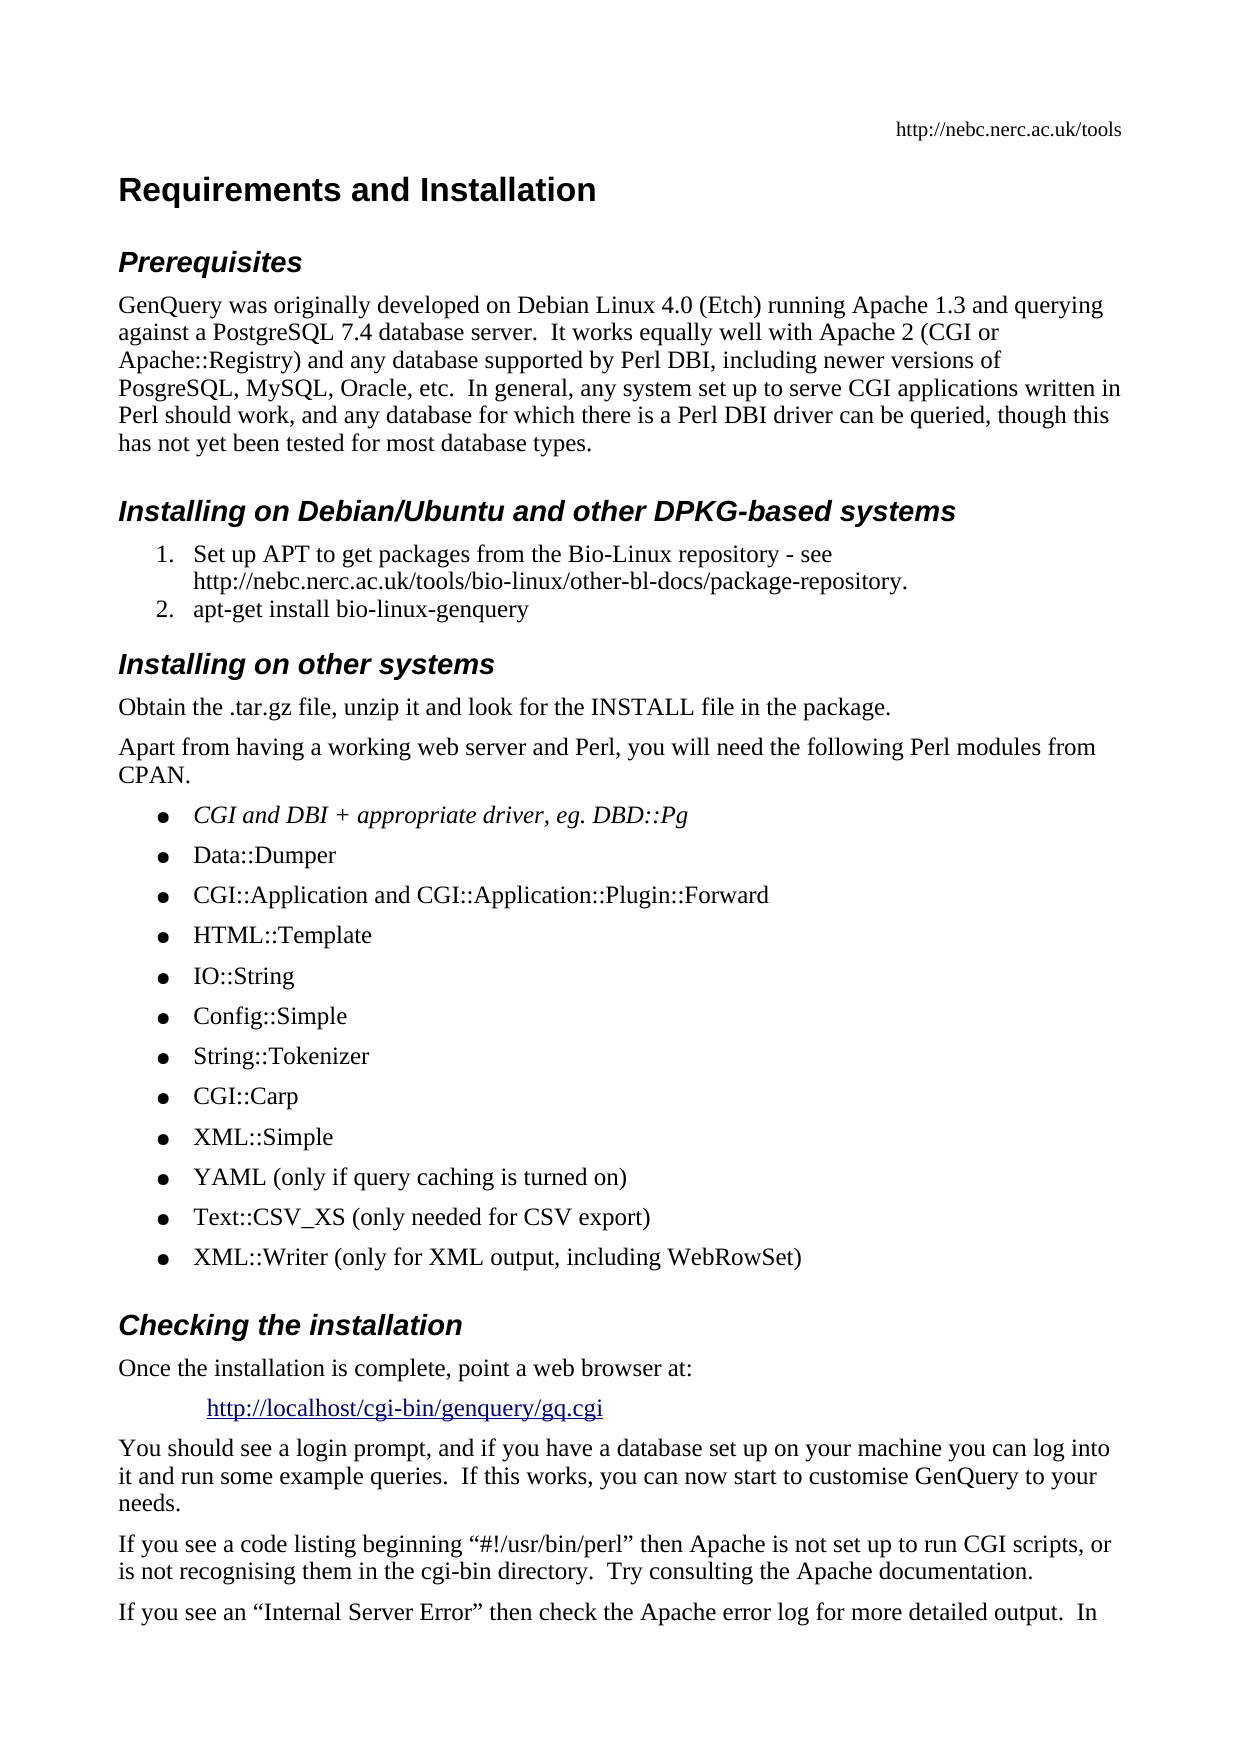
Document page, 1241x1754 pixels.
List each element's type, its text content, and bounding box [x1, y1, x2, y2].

text GenQuery was originally developed on Debian Linux 4.0 (Etch) running Apache 1.3 and querying against a PostgreSQL 7.4 database server. It works equally well with Apache 2 (CGI or Apache::Registry) and any database supported by Perl DBI, including newer versions of PosgreSQL, MySQL, Oracle, etc. In general, any system set up to serve CGI applications written in Perl should work, and any database for which there is a Perl DBI driver can be queried, though this has not yet been tested for most database types. [118, 291, 1122, 457]
text You should see a login prompt, and if you have a database set up on your machine you can log into it and run some example queries. If this works, you can now start to customise GenQuery to your needs. [118, 1434, 1122, 1517]
list CGI::Application and CGI::Application::Plugin::Forward [156, 881, 1122, 909]
text Apart from having a working web server and Perl, you will need the following Perl modules from CPAN. [118, 733, 1122, 788]
list String::Tokenizer [156, 1042, 1122, 1070]
text If you see a code listing beginning “#!/usr/bin/perl” then Apache is not set up to run CGI scripts, or is not recognising them in the cgi-bin directory. Try consulting the Apache documentation. [118, 1530, 1122, 1585]
text http://localhost/cgi-bin/genquery/gq.cgi [118, 1394, 1122, 1422]
text Once the installation is complete, point a web browser at: [118, 1354, 1122, 1381]
subtitle Prerequisites [118, 246, 1122, 278]
list HTML::Template [156, 922, 1122, 949]
list IO::String [156, 962, 1122, 989]
list Config::Simple [156, 1002, 1122, 1030]
text If you see an “Internal Server Error” then check the Apache error log for more detailed output. In [118, 1598, 1122, 1625]
subtitle Installing on Debian/Ubuntu and other DPKG-based systems [118, 494, 1122, 527]
list CGI::Carp [156, 1082, 1122, 1110]
subtitle Requirements and Installation [118, 171, 1122, 208]
list Set up APT to get packages from the Bio-Linux repository - see http://nebc.nerc.ac.uk/tools/bio-linux/other-bl-docs/package-repository. [156, 540, 1122, 595]
subtitle Checking the installation [118, 1308, 1122, 1341]
list CGI and DBI + appropriate driver, eg. DBD::Pg [156, 801, 1122, 829]
list XML::Writer (only for XML output, including WebRowSet) [156, 1243, 1122, 1271]
list XML::Simple [156, 1123, 1122, 1150]
list Data::Dumper [156, 841, 1122, 869]
list Text::CSV_XS (only needed for CSV export) [156, 1203, 1122, 1231]
subtitle Installing on other systems [118, 648, 1122, 680]
text Obtain the .tar.gz file, unzip it and look for the INSTALL file in the package. [118, 693, 1122, 721]
list apt-get install bio-linux-genquery [156, 595, 1122, 623]
list YAML (only if query caching is turned on) [156, 1163, 1122, 1191]
